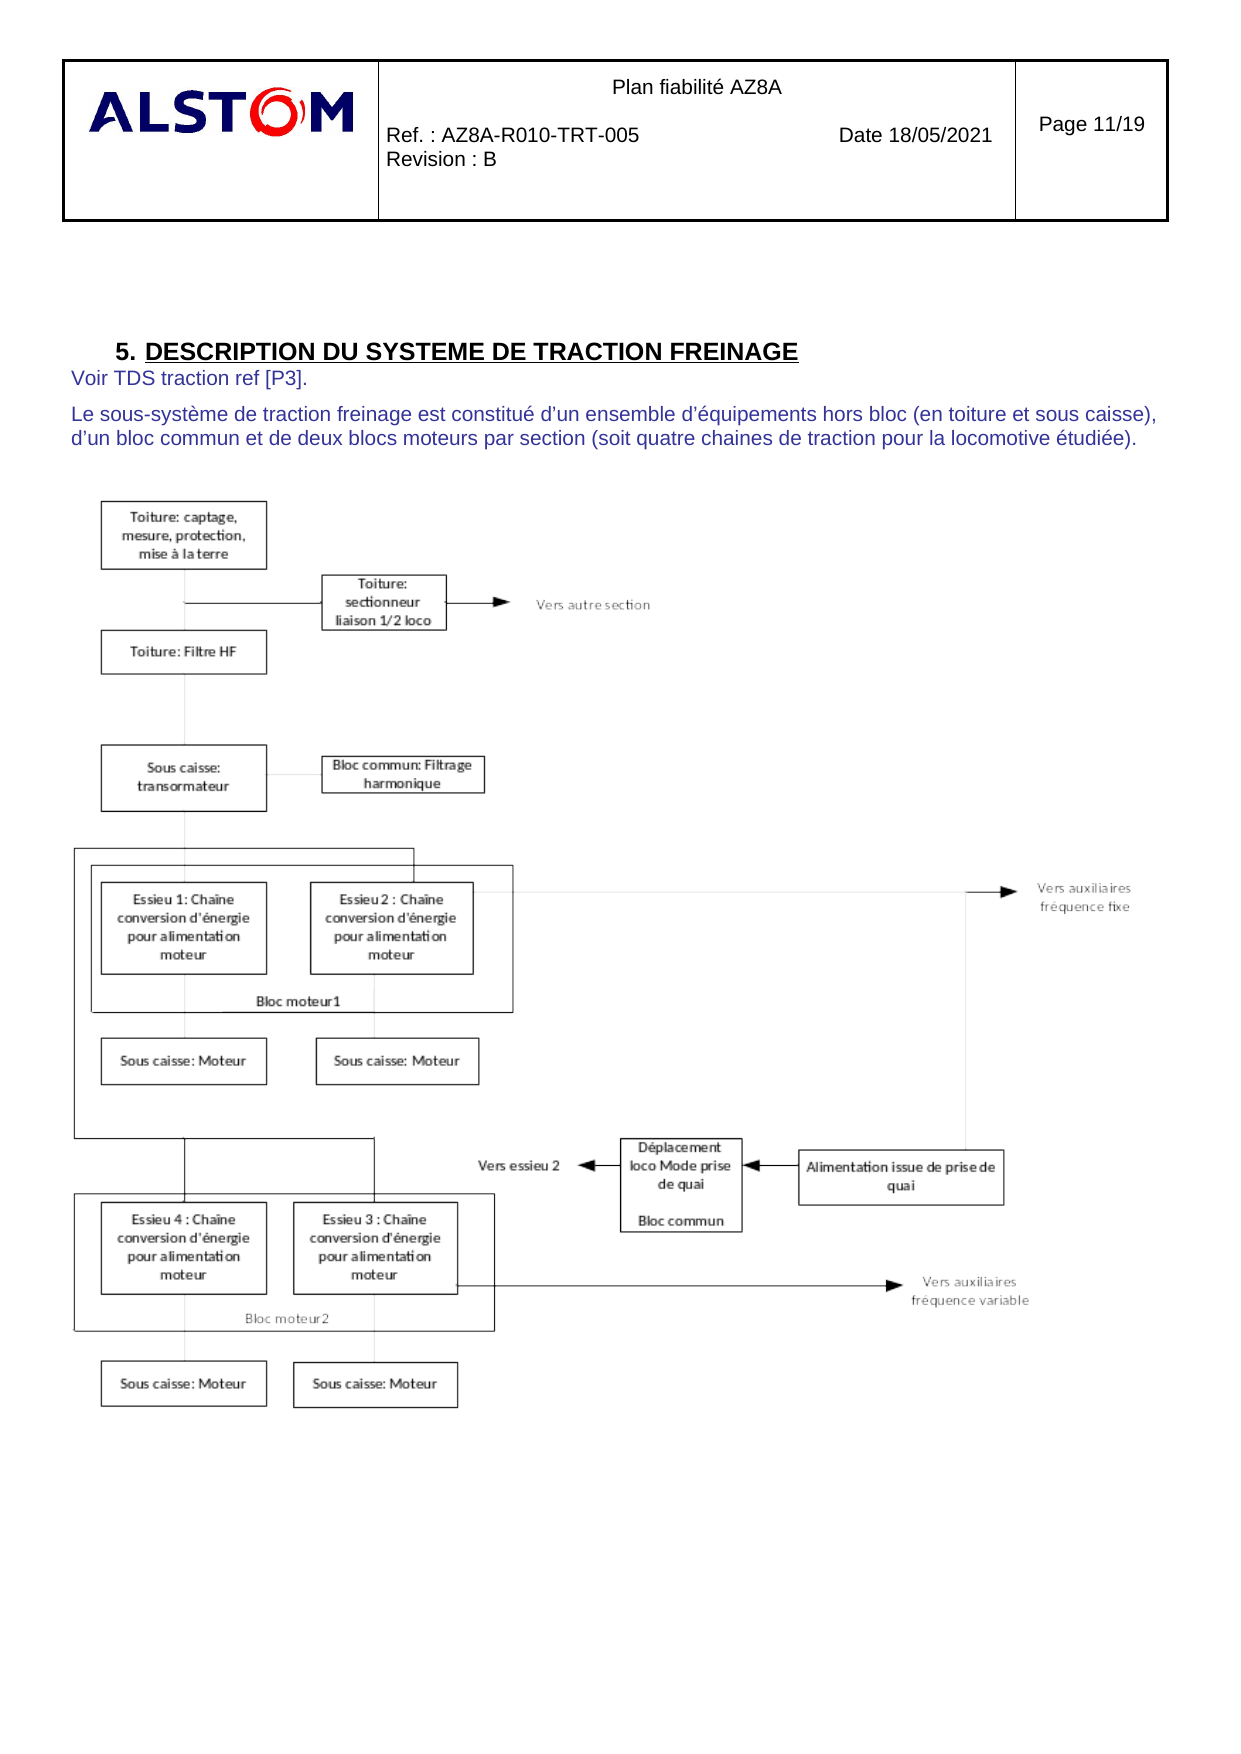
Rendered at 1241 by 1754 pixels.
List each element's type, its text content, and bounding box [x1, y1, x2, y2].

text Voir TDS traction ref [P3]. [71, 366, 1169, 389]
picture [88, 87, 354, 137]
subtitle DESCRIPTION DU SYSTEME DE TRACTION FREINAGE [115, 337, 1169, 366]
text Le sous-système de traction freinage est constitué d’un ensemble d’équipements hors bloc (en toiture et sous caisse), d’un bloc commun et de deux blocs moteurs par section (soit quatre chaines de traction pour la locomotive étudiée). [71, 402, 1169, 450]
